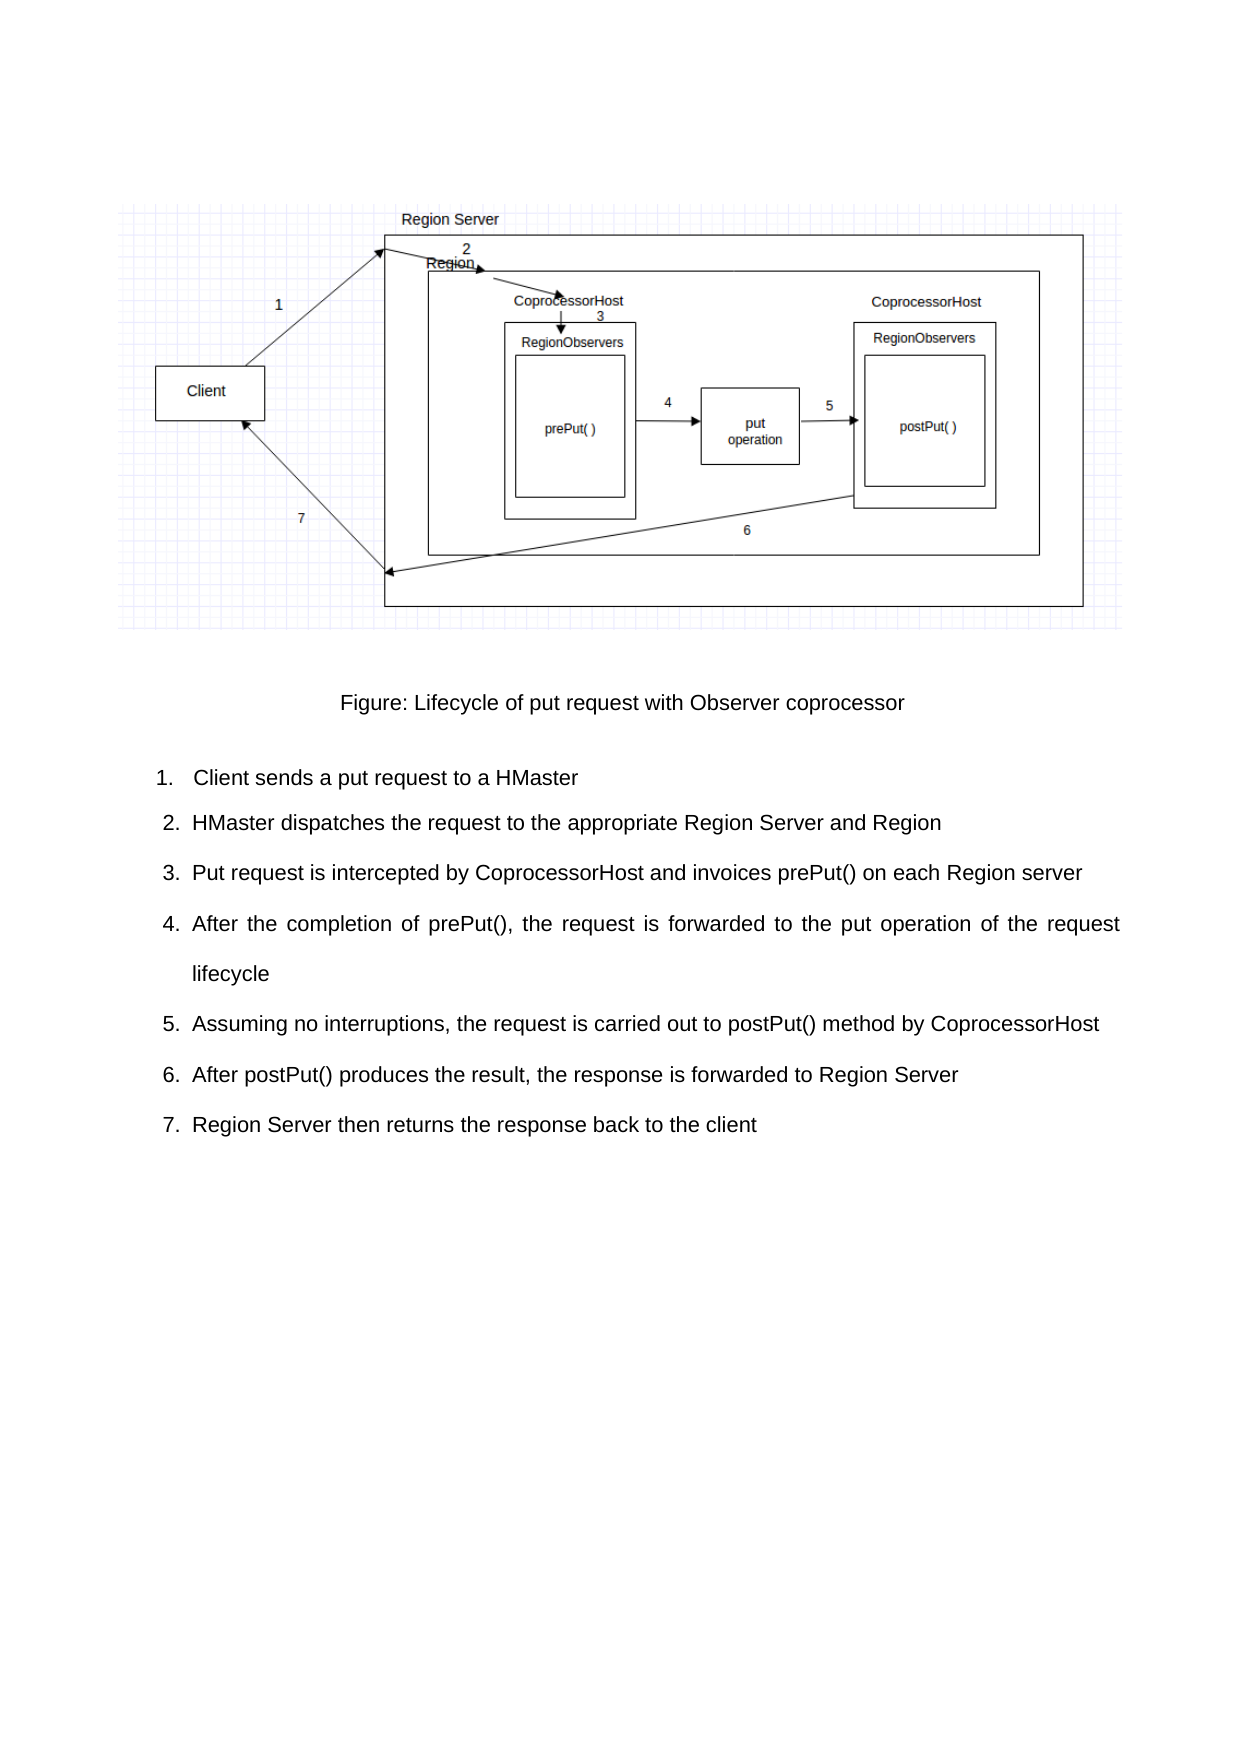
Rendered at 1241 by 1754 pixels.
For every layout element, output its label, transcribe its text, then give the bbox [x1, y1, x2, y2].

text Figure: Lifecycle of put request with Observer coprocessor [118, 687, 1122, 716]
list Client sends a put request to a HMaster [156, 765, 1122, 790]
list After postPut() produces the result, the response is forwarded to Region Server [162, 1062, 1122, 1087]
list Region Server then returns the response back to the client [162, 1112, 1122, 1137]
list Assuming no interruptions, the request is carried out to postPut() method by CoprocessorHost [162, 1011, 1122, 1036]
picture [118, 204, 1123, 630]
list After the completion of prePut(), the request is forwarded to the put operation of the request lifecycle [162, 910, 1122, 986]
list HMaster dispatches the request to the appropriate Region Server and Region [162, 809, 1122, 835]
list Put request is intercepted by CoprocessorHost and invoices prePut() on each Region server [162, 860, 1122, 885]
